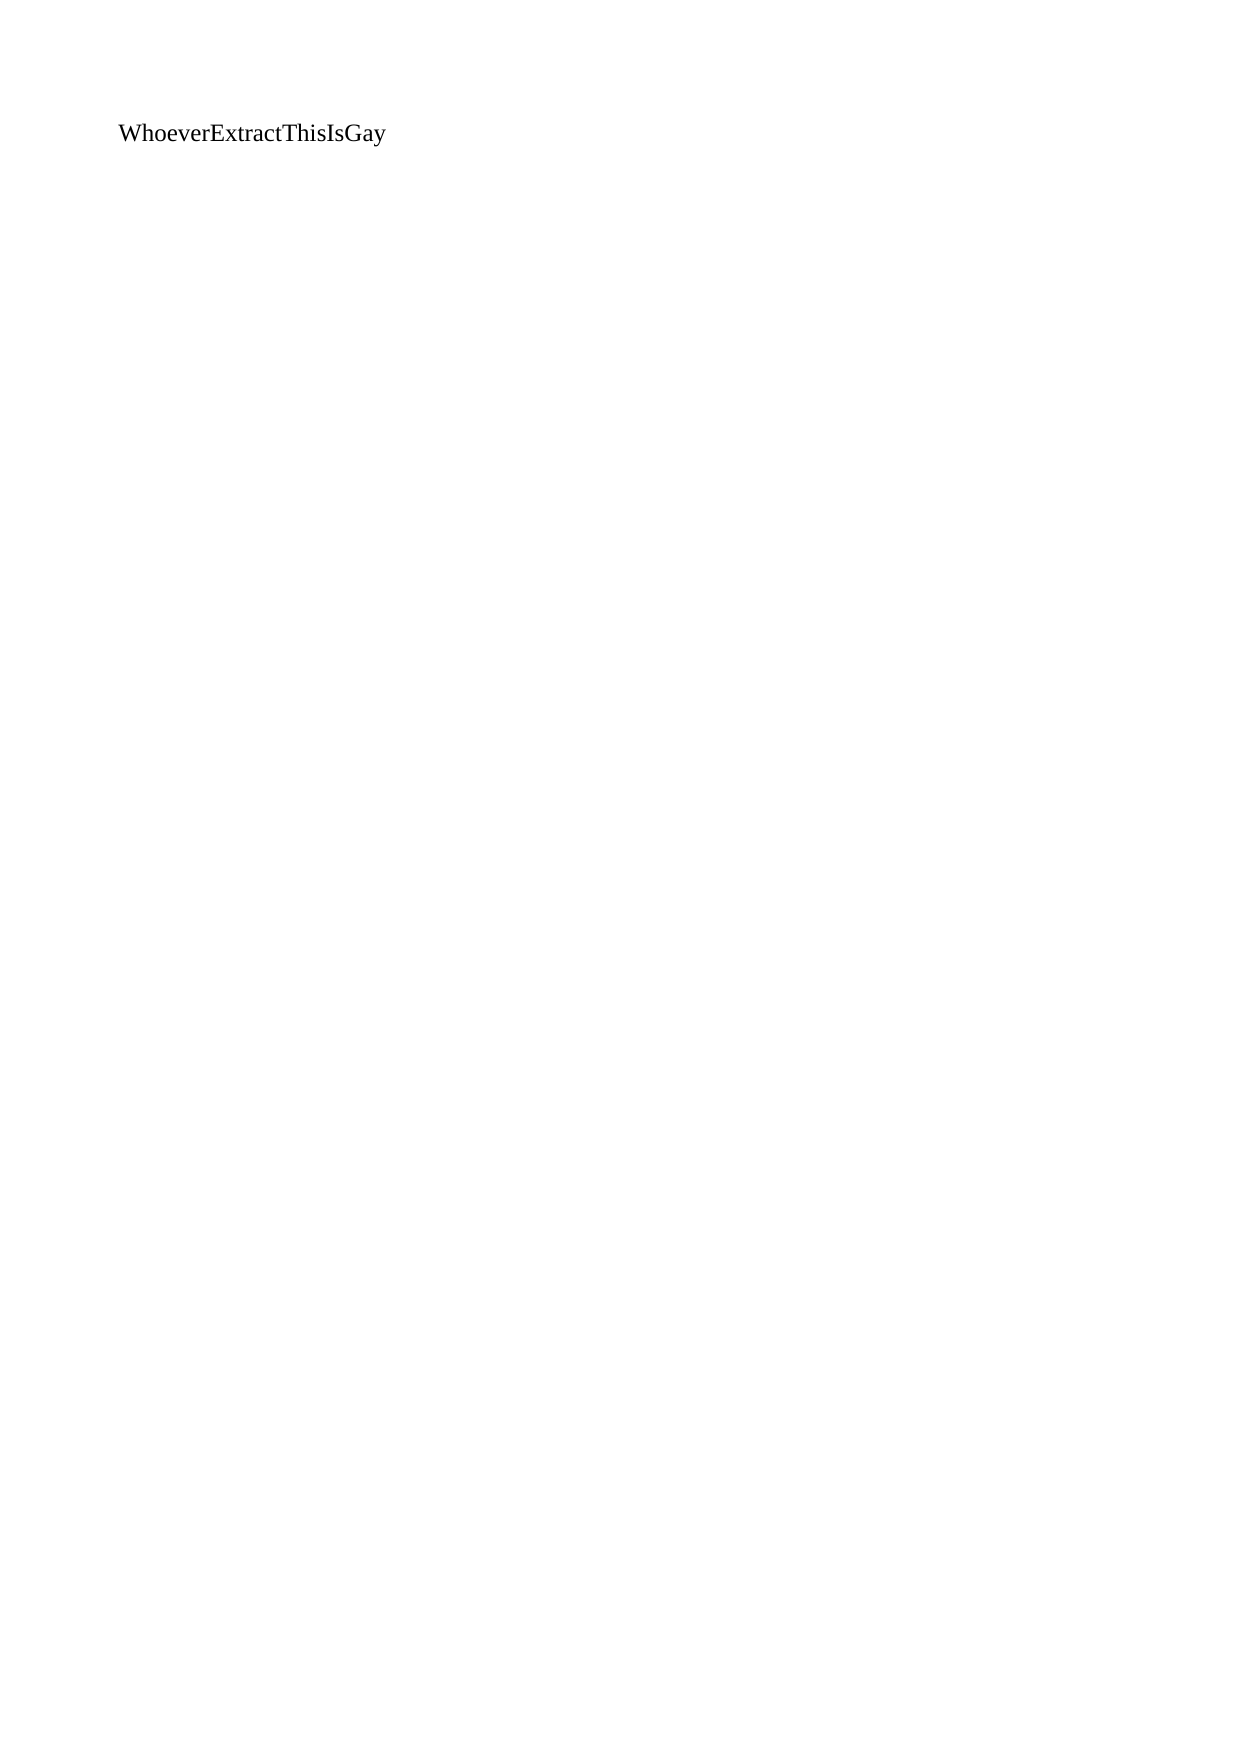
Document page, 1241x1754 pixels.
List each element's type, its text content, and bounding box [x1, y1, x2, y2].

text WhoeverExtractThisIsGay [118, 118, 1122, 147]
